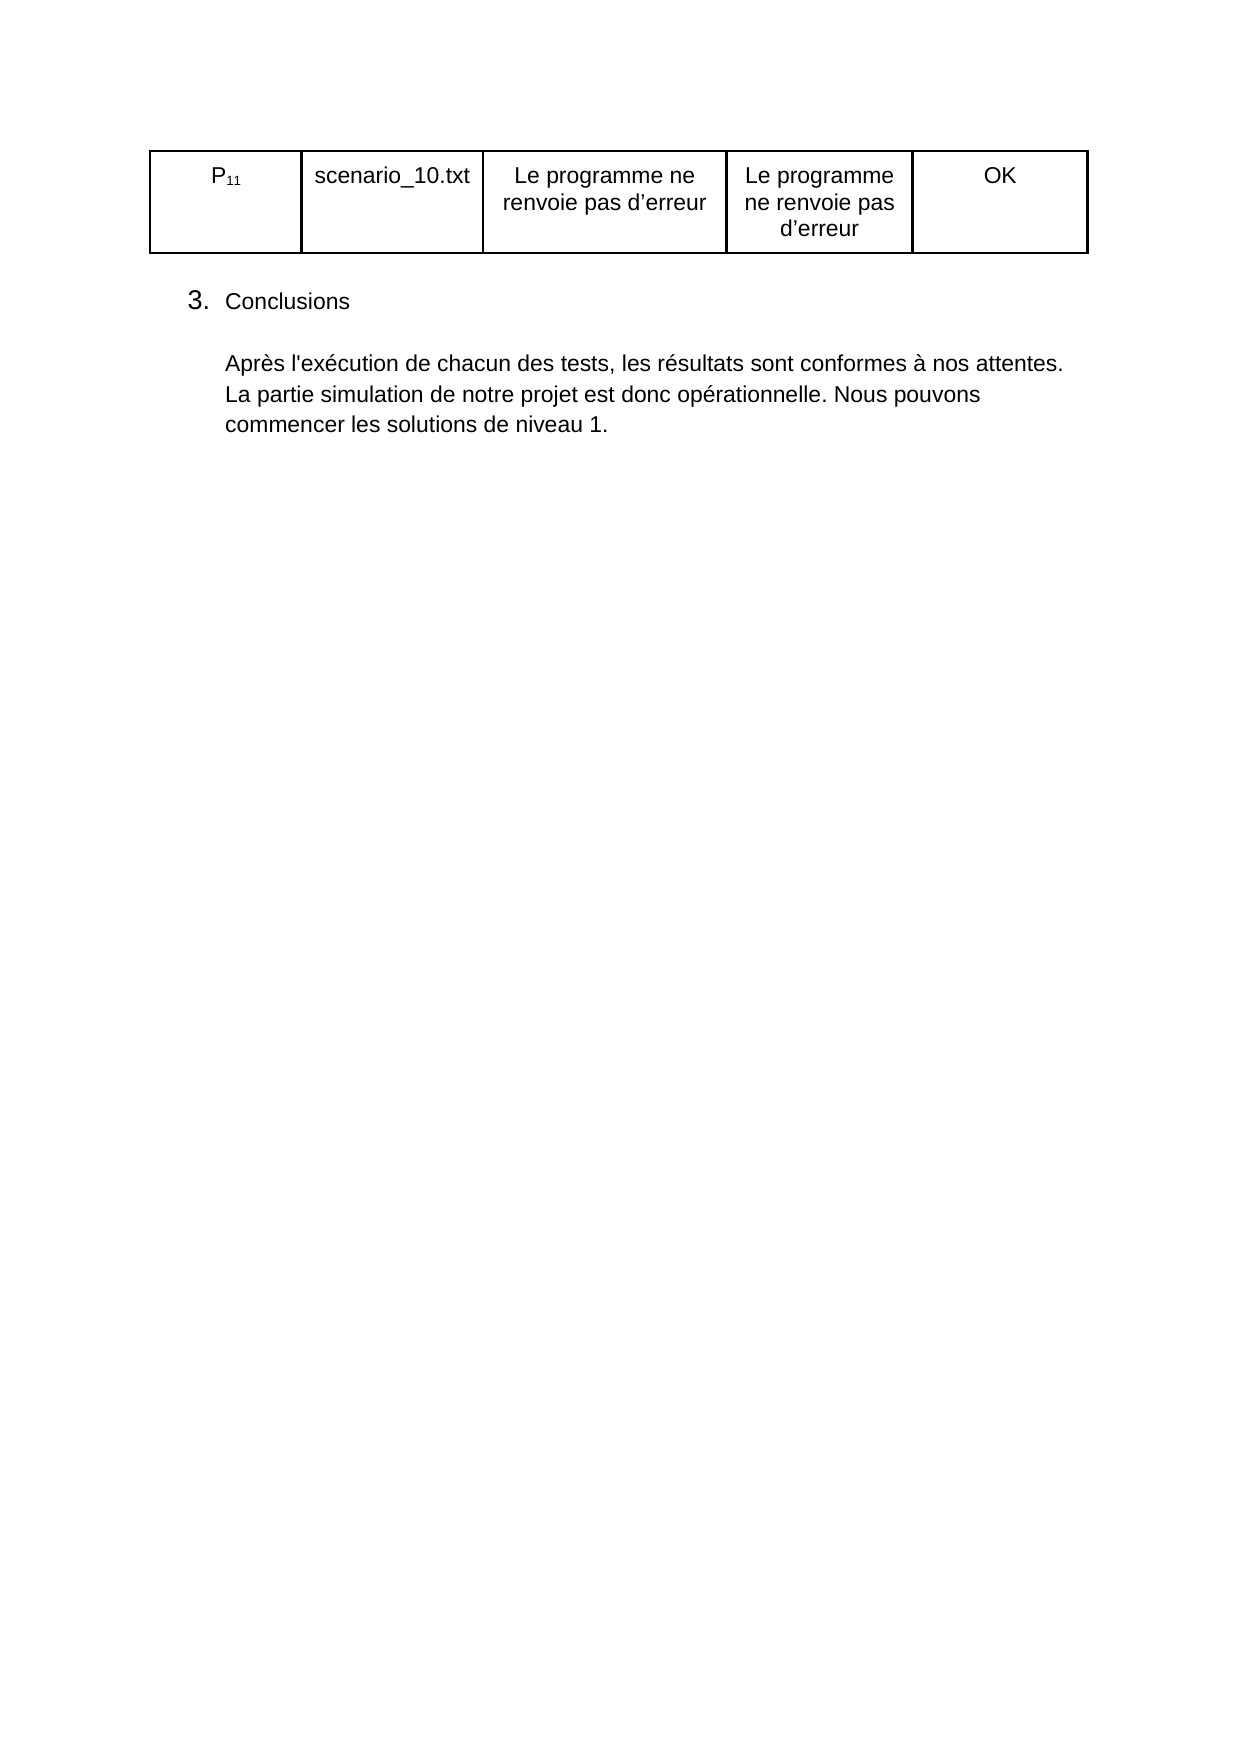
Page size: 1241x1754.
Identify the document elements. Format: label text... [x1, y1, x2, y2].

text Après l'exécution de chacun des tests, les résultats sont conformes à nos attentes. La partie simulation de notre projet est donc opérationnelle. Nous pouvons commencer les solutions de niveau 1. [225, 350, 1090, 437]
table_cell Le programme ne renvoie pas d’erreur [484, 152, 725, 252]
table_cell P11 [151, 152, 300, 252]
table_cell OK [914, 152, 1086, 252]
table_cell scenario_10.txt [303, 152, 482, 252]
list Conclusions [187, 284, 1090, 316]
table_cell Le programme ne renvoie pas d’erreur [728, 152, 911, 252]
